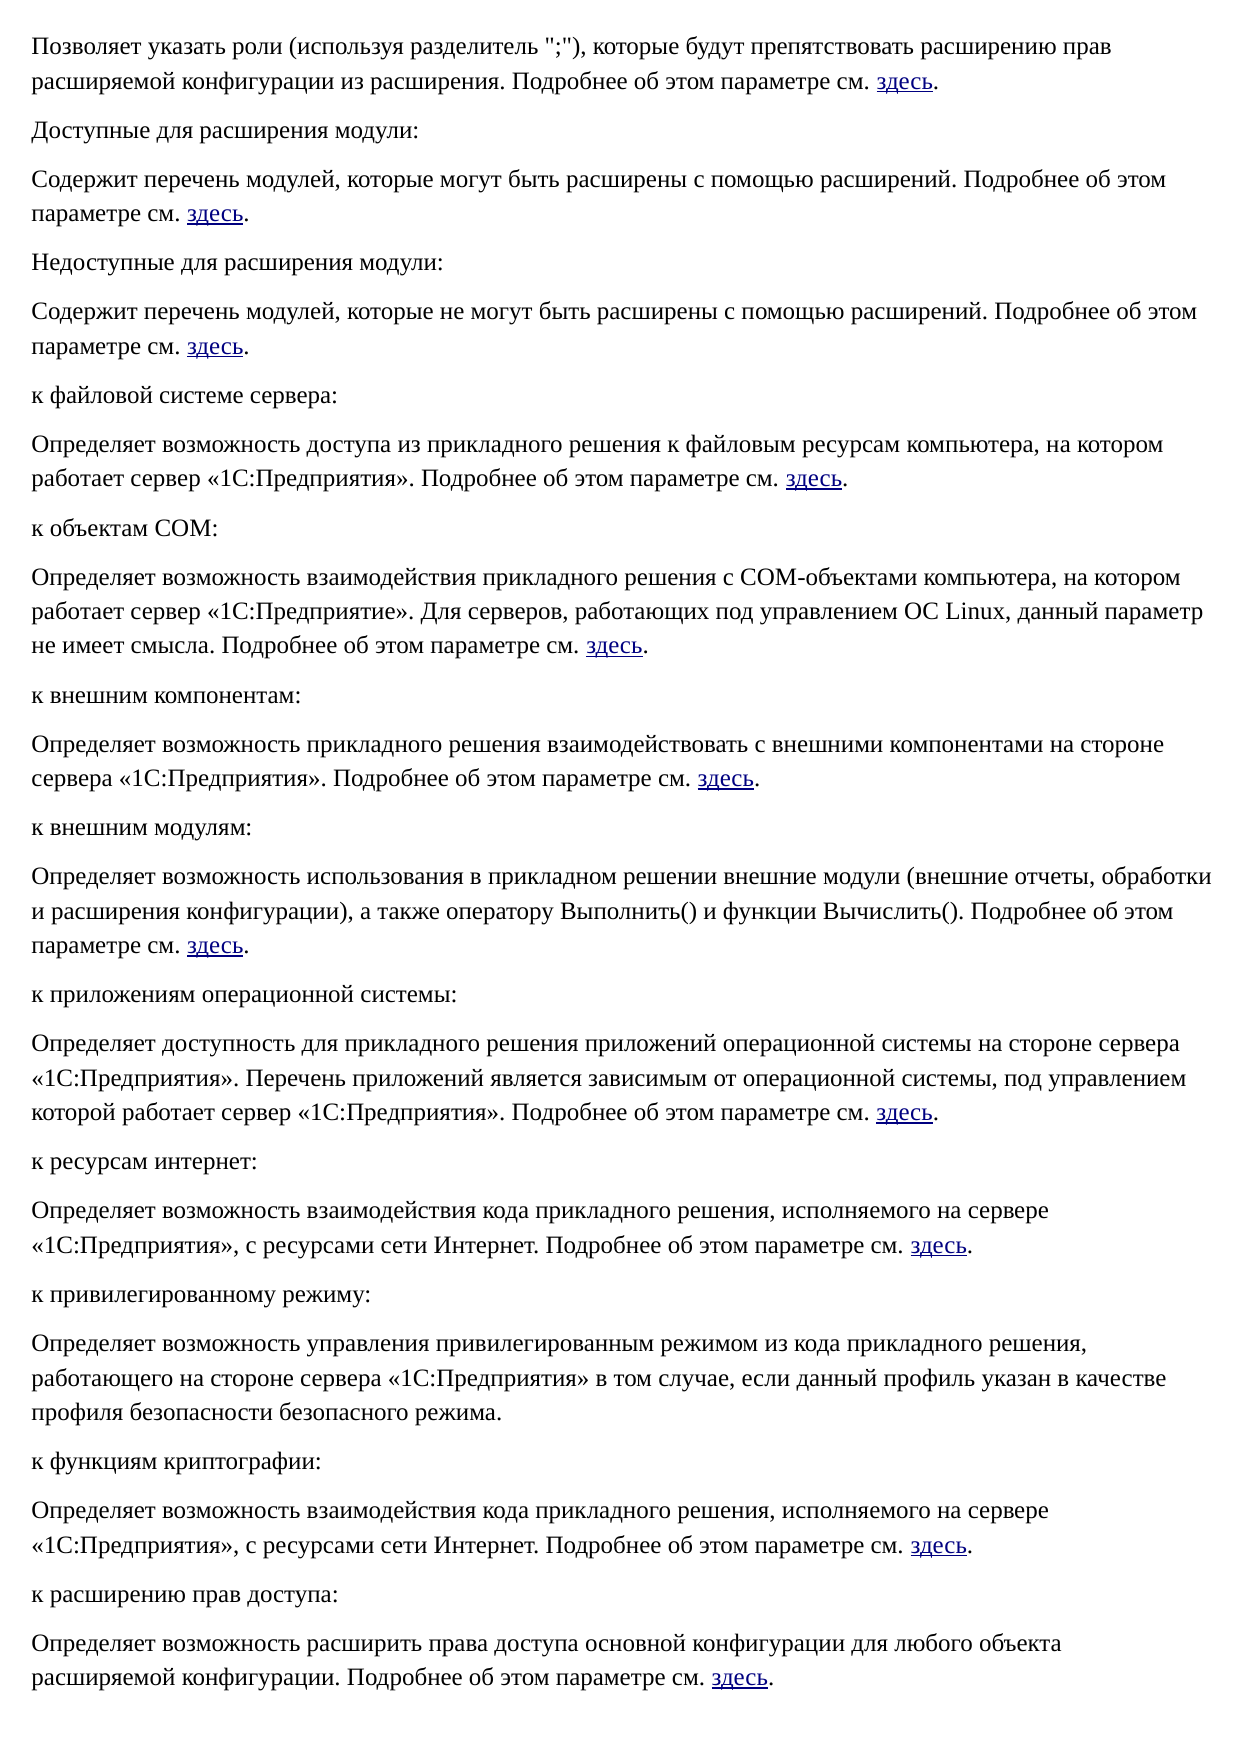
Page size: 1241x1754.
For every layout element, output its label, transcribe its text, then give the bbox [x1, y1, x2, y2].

text к приложениям операционной системы: [31, 979, 1212, 1008]
text Позволяет указать роли (используя разделитель ";"), которые будут препятствовать расширению прав расширяемой конфигурации из расширения. Подробнее об этом параметре см. здесь. [31, 31, 1212, 94]
text к внешним компонентам: [31, 680, 1212, 708]
text Определяет доступность для прикладного решения приложений операционной системы на стороне сервера «1С:Предприятия». Перечень приложений является зависимым от операционной системы, под управлением которой работает сервер «1С:Предприятия». Подробнее об этом параметре см. здесь. [31, 1028, 1212, 1126]
text Определяет возможность взаимодействия кода прикладного решения, исполняемого на сервере «1С:Предприятия», с ресурсами сети Интернет. Подробнее об этом параметре см. здесь. [31, 1196, 1212, 1259]
text Определяет возможность взаимодействия прикладного решения с COM-объектами компьютера, на котором работает сервер «1С:Предприятие». Для серверов, работающих под управлением ОС Linux, данный параметр не имеет смысла. Подробнее об этом параметре см. здесь. [31, 562, 1212, 659]
text к привилегированному режиму: [31, 1279, 1212, 1308]
text Доступные для расширения модули: [31, 115, 1212, 143]
text Определяет возможность прикладного решения взаимодействовать с внешними компонентами на стороне сервера «1С:Предприятия». Подробнее об этом параметре см. здесь. [31, 729, 1212, 792]
text к ресурсам интернет: [31, 1146, 1212, 1175]
text к объектам COM: [31, 513, 1212, 541]
text к внешним модулям: [31, 812, 1212, 841]
text Определяет возможность использования в прикладном решении внешние модули (внешние отчеты, обработки и расширения конфигурации), а также оператору Выполнить() и функции Вычислить(). Подробнее об этом параметре см. здесь. [31, 861, 1212, 959]
text Определяет возможность взаимодействия кода прикладного решения, исполняемого на сервере «1С:Предприятия», с ресурсами сети Интернет. Подробнее об этом параметре см. здесь. [31, 1495, 1212, 1558]
text Содержит перечень модулей, которые могут быть расширены с помощью расширений. Подробнее об этом параметре см. здесь. [31, 164, 1212, 227]
text к файловой системе сервера: [31, 380, 1212, 409]
text Определяет возможность доступа из прикладного решения к файловым ресурсам компьютера, на котором работает сервер «1С:Предприятия». Подробнее об этом параметре см. здесь. [31, 429, 1212, 492]
text Определяет возможность расширить права доступа основной конфигурации для любого объекта расширяемой конфигурации. Подробнее об этом параметре см. здесь. [31, 1628, 1212, 1691]
text к расширению прав доступа: [31, 1579, 1212, 1607]
text Определяет возможность управления привилегированным режимом из кода прикладного решения, работающего на стороне сервера «1С:Предприятия» в том случае, если данный профиль указан в качестве профиля безопасности безопасного режима. [31, 1328, 1212, 1426]
text к функциям криптографии: [31, 1446, 1212, 1475]
text Содержит перечень модулей, которые не могут быть расширены с помощью расширений. Подробнее об этом параметре см. здесь. [31, 296, 1212, 360]
text Недоступные для расширения модули: [31, 247, 1212, 276]
